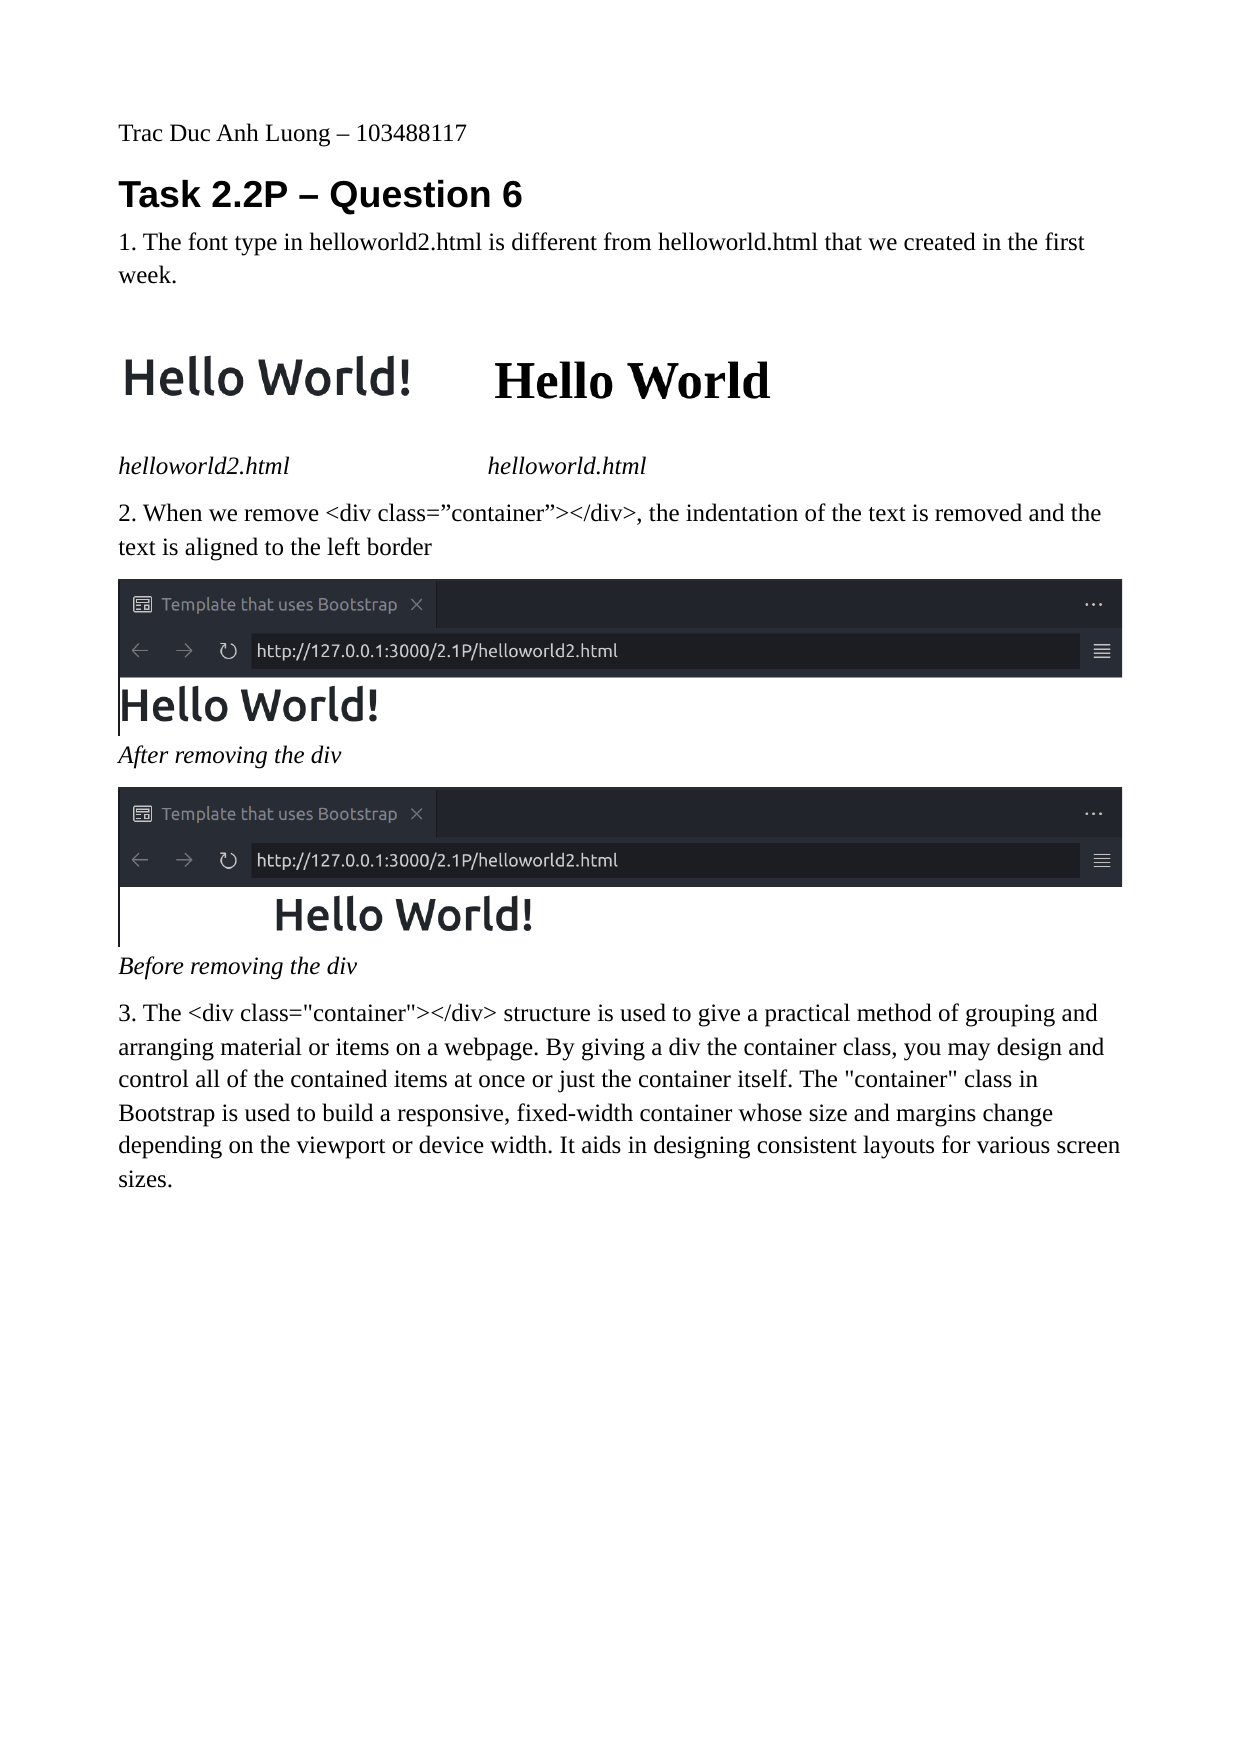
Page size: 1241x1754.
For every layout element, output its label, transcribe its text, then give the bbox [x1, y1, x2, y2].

picture [118, 787, 1123, 947]
subtitle Task 2.2P – Question 6 [118, 172, 1122, 215]
picture [482, 340, 786, 415]
text After removing the div [118, 736, 1122, 769]
text 1. The font type in helloworld2.html is different from helloworld.html that we created in the first week. [118, 227, 1122, 289]
text 3. The <div class="container"></div> structure is used to give a practical method of grouping and arranging material or items on a webpage. By giving a div the container class, you may design and control all of the contained items at once or just the container itself. The "container" class in Bootstrap is used to build a responsive, fixed-width container whose size and margins change depending on the viewport or device width. It aids in designing consistent layouts for various screen sizes. [118, 998, 1122, 1192]
text 2. When we remove <div class=”container”></div>, the indentation of the text is removed and the text is aligned to the left border [118, 498, 1122, 560]
picture [118, 579, 1123, 736]
text helloworld2.html helloworld.html [118, 451, 1122, 480]
text Trac Duc Anh Luong – 103488117 [118, 118, 1122, 147]
picture [119, 347, 417, 411]
text Before removing the div [118, 947, 1122, 980]
